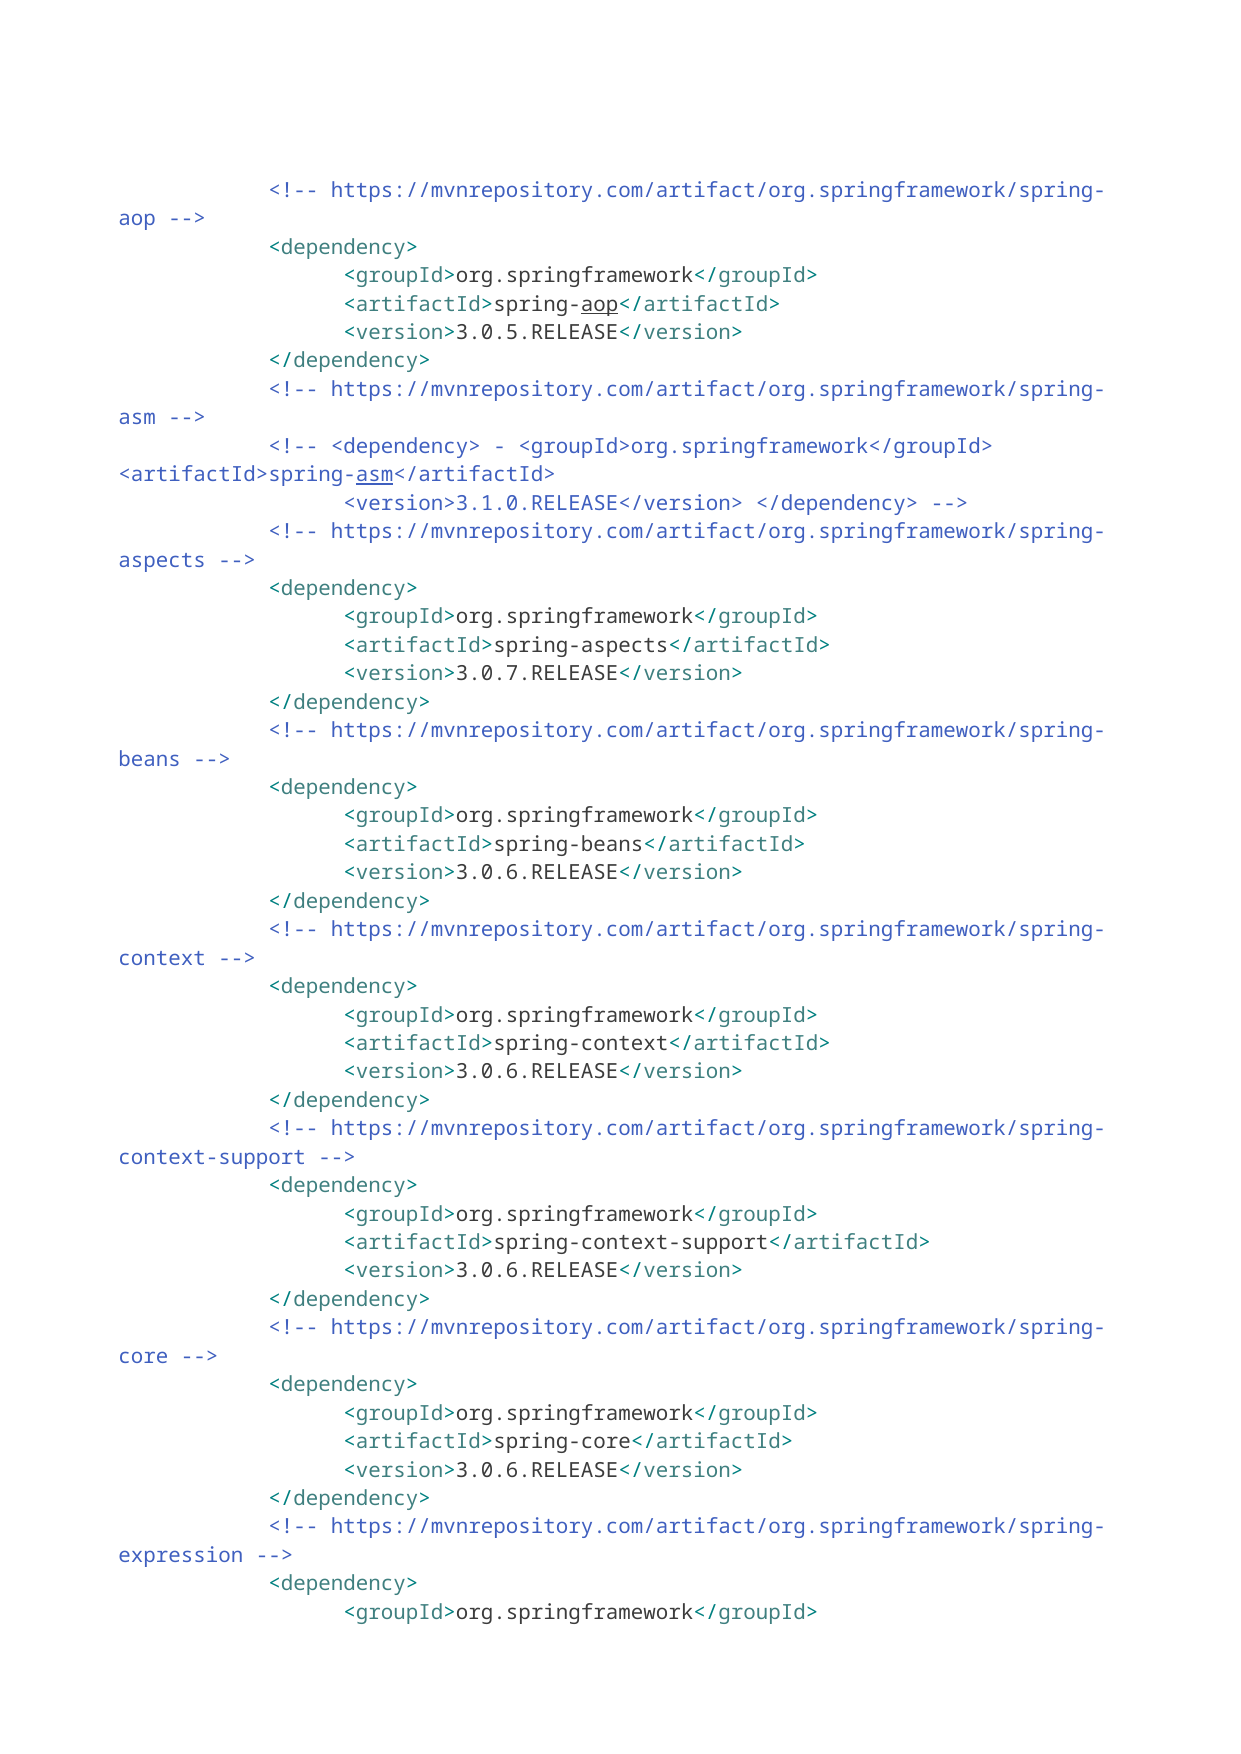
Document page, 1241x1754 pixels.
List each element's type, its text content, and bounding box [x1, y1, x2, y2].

text <version>3.0.6.RELEASE</version> [118, 1455, 1122, 1483]
text <!-- https://mvnrepository.com/artifact/org.springframework/spring-aop --> [118, 175, 1122, 232]
text <version>3.0.5.RELEASE</version> [118, 317, 1122, 346]
text </dependency> [118, 687, 1122, 715]
text <!-- https://mvnrepository.com/artifact/org.springframework/spring-asm --> [118, 374, 1122, 431]
text <artifactId>spring-beans</artifactId> [118, 829, 1122, 857]
text <dependency> [118, 1170, 1122, 1199]
text <version>3.0.6.RELEASE</version> [118, 857, 1122, 886]
text <!-- https://mvnrepository.com/artifact/org.springframework/spring-expression --> [118, 1512, 1122, 1568]
text <groupId>org.springframework</groupId> [118, 602, 1122, 630]
text <version>3.1.0.RELEASE</version> </dependency> --> [118, 488, 1122, 516]
text </dependency> [118, 886, 1122, 914]
text <!-- <dependency> - <groupId>org.springframework</groupId> <artifactId>spring-asm</artifactId> [118, 431, 1122, 488]
text <artifactId>spring-aop</artifactId> [118, 289, 1122, 317]
text <!-- https://mvnrepository.com/artifact/org.springframework/spring-context --> [118, 914, 1122, 971]
text <dependency> [118, 1369, 1122, 1398]
text <version>3.0.7.RELEASE</version> [118, 658, 1122, 687]
text <dependency> [118, 573, 1122, 602]
text <dependency> [118, 772, 1122, 801]
text <artifactId>spring-core</artifactId> [118, 1426, 1122, 1455]
text <!-- https://mvnrepository.com/artifact/org.springframework/spring-aspects --> [118, 516, 1122, 573]
text </dependency> [118, 1284, 1122, 1312]
text <artifactId>spring-context</artifactId> [118, 1028, 1122, 1057]
text <!-- https://mvnrepository.com/artifact/org.springframework/spring-context-support --> [118, 1113, 1122, 1170]
text <!-- https://mvnrepository.com/artifact/org.springframework/spring-core --> [118, 1312, 1122, 1369]
text <groupId>org.springframework</groupId> [118, 1597, 1122, 1625]
text <version>3.0.6.RELEASE</version> [118, 1057, 1122, 1085]
text <dependency> [118, 1568, 1122, 1597]
text <groupId>org.springframework</groupId> [118, 260, 1122, 289]
text <version>3.0.6.RELEASE</version> [118, 1256, 1122, 1284]
text <groupId>org.springframework</groupId> [118, 1000, 1122, 1028]
text </dependency> [118, 1085, 1122, 1113]
text <groupId>org.springframework</groupId> [118, 1199, 1122, 1227]
text <!-- https://mvnrepository.com/artifact/org.springframework/spring-beans --> [118, 715, 1122, 772]
text </dependency> [118, 1483, 1122, 1512]
text <dependency> [118, 971, 1122, 1000]
text <artifactId>spring-context-support</artifactId> [118, 1227, 1122, 1256]
text <artifactId>spring-aspects</artifactId> [118, 630, 1122, 658]
text <groupId>org.springframework</groupId> [118, 801, 1122, 829]
text <groupId>org.springframework</groupId> [118, 1398, 1122, 1426]
text <dependency> [118, 232, 1122, 260]
text </dependency> [118, 346, 1122, 374]
